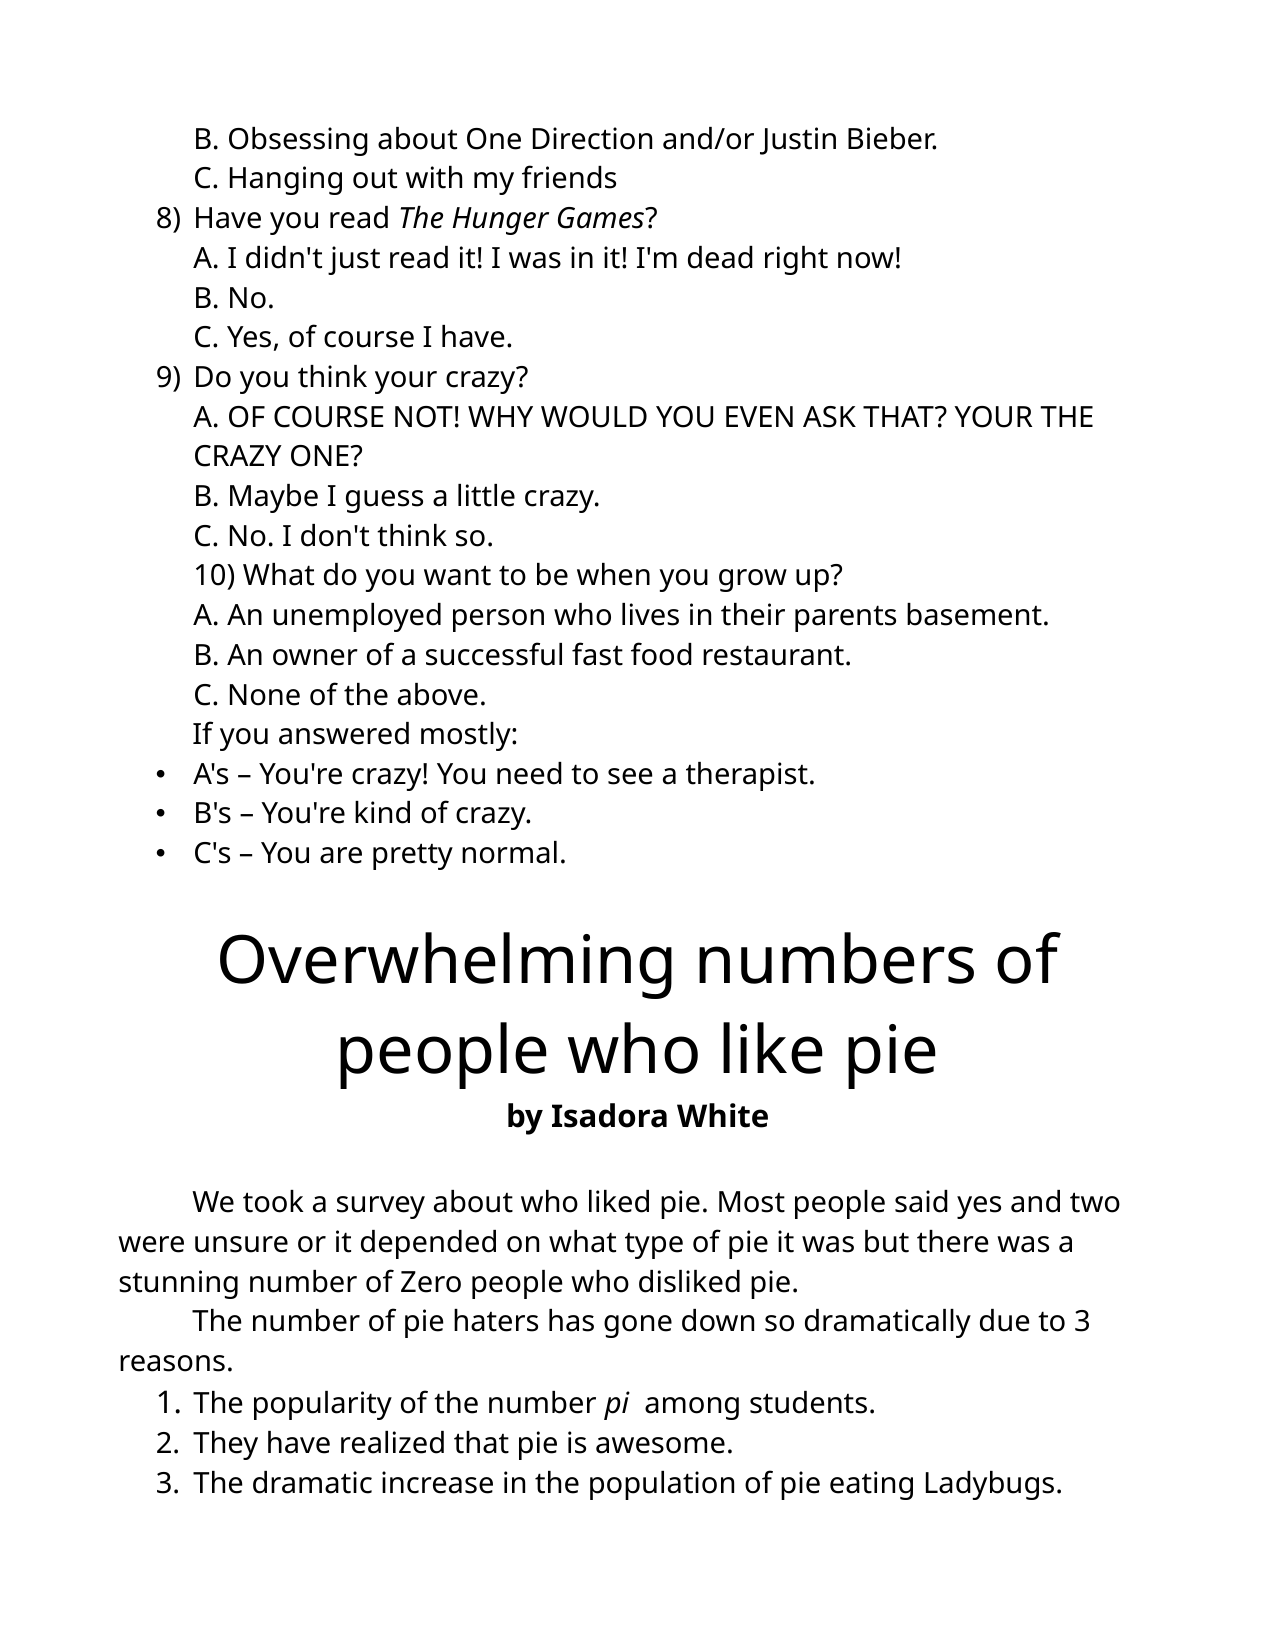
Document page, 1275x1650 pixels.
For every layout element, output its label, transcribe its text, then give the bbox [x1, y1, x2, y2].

text by Isadora White [118, 1093, 1157, 1136]
list C. Hanging out with my friends [156, 158, 1157, 197]
list A. OF COURSE NOT! WHY WOULD YOU EVEN ASK THAT? YOUR THE CRAZY ONE? [156, 396, 1157, 475]
list C. None of the above. [156, 674, 1157, 713]
text Overwhelming numbers of people who like pie [118, 912, 1157, 1093]
list B. An owner of a successful fast food restaurant. [156, 634, 1157, 674]
list A's – You're crazy! You need to see a therapist. [156, 753, 1157, 793]
list Have you read The Hunger Games? [156, 197, 1157, 237]
text If you answered mostly: [118, 713, 1157, 753]
text We took a survey about who liked pie. Most people said yes and two were unsure or it depended on what type of pie it was but there was a stunning number of Zero people who disliked pie. [118, 1179, 1157, 1301]
list C. Yes, of course I have. [156, 317, 1157, 356]
list The dramatic increase in the population of pie eating Ladybugs. [156, 1462, 1157, 1502]
text The number of pie haters has gone down so dramatically due to 3 reasons. [118, 1301, 1157, 1380]
list They have realized that pie is awesome. [156, 1423, 1157, 1462]
list The popularity of the number pi among students. [156, 1380, 1157, 1423]
list Do you think your crazy? [156, 356, 1157, 396]
list C's – You are pretty normal. [156, 832, 1157, 872]
list B. Obsessing about One Direction and/or Justin Bieber. [156, 118, 1157, 158]
list B. No. [156, 277, 1157, 317]
list B. Maybe I guess a little crazy. [156, 475, 1157, 515]
list B's – You're kind of crazy. [156, 793, 1157, 832]
list A. An unemployed person who lives in their parents basement. [156, 594, 1157, 634]
list A. I didn't just read it! I was in it! I'm dead right now! [156, 237, 1157, 277]
list 10) What do you want to be when you grow up? [156, 555, 1157, 594]
list C. No. I don't think so. [156, 515, 1157, 555]
